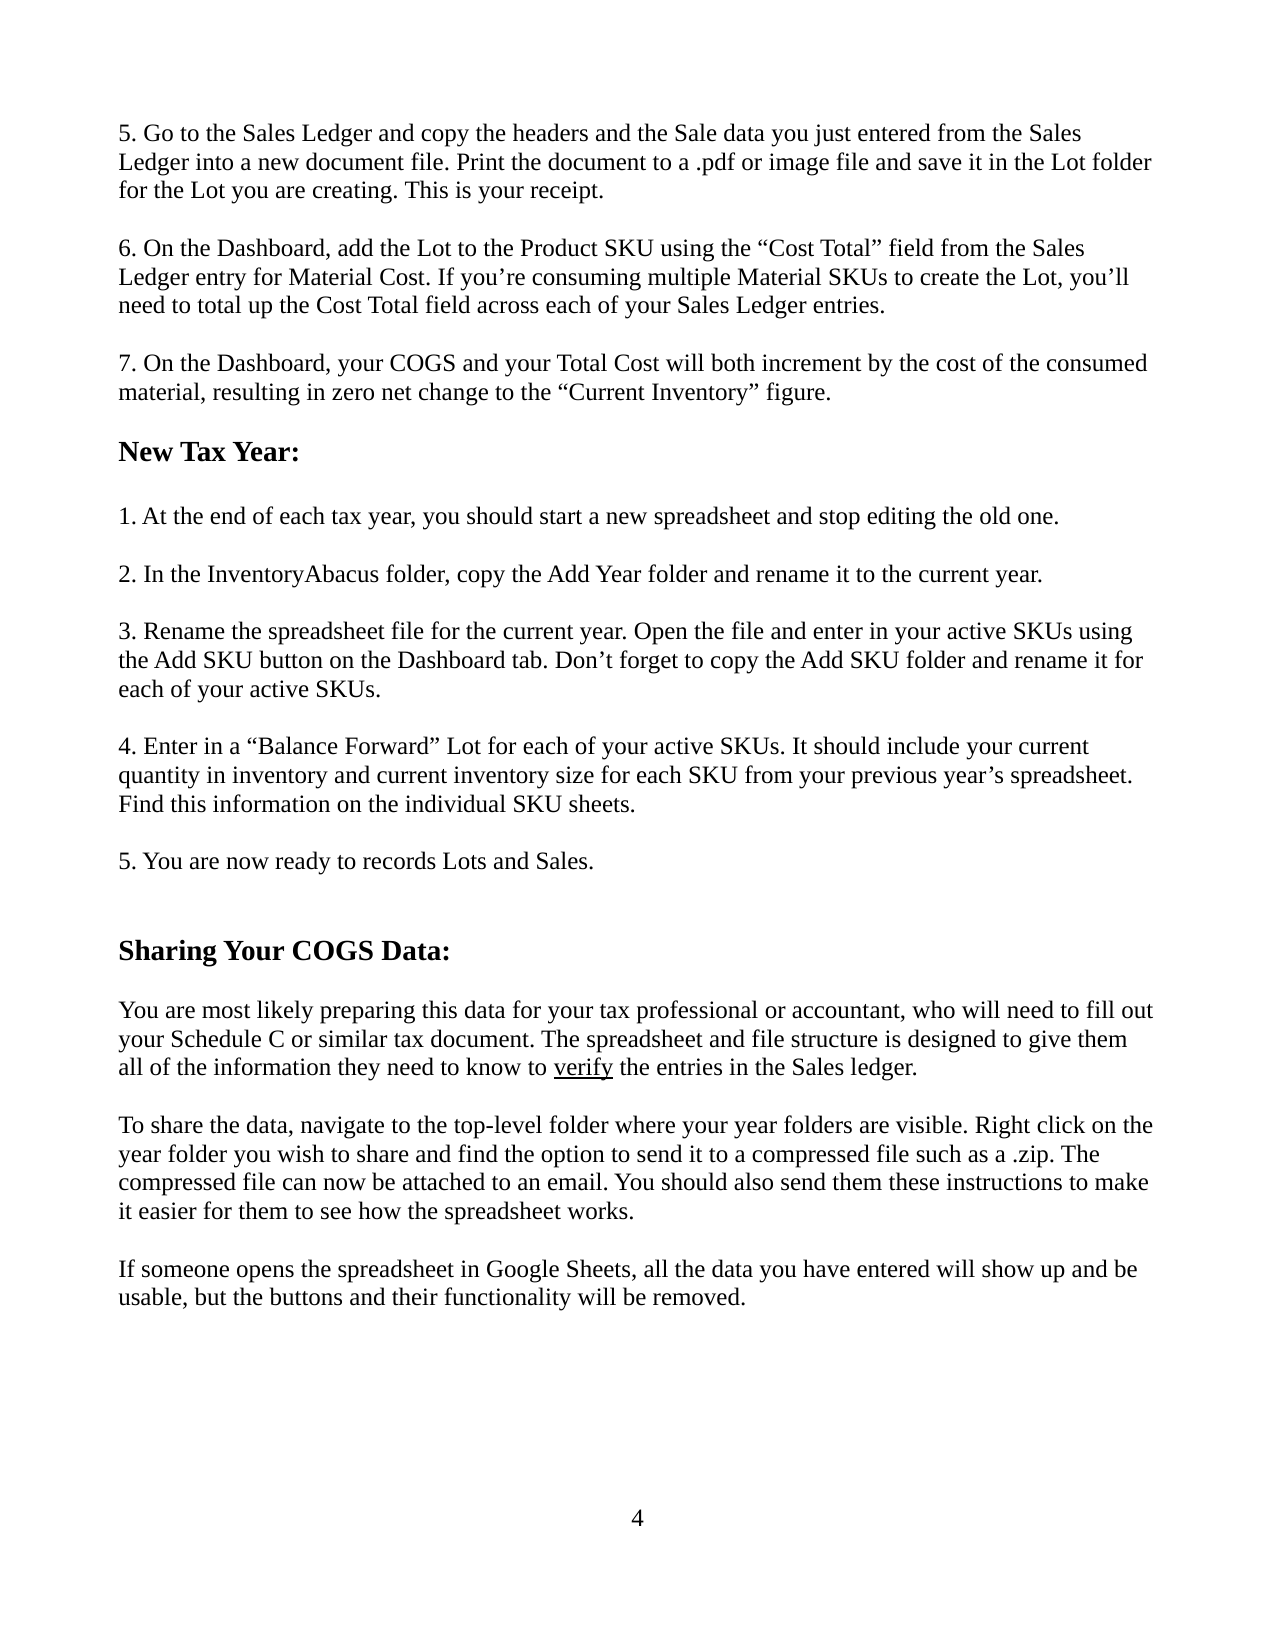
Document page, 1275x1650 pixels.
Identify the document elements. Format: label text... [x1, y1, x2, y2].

text New Tax Year: [118, 434, 1157, 468]
text 2. In the InventoryAbacus folder, copy the Add Year folder and rename it to the current year. [118, 559, 1157, 588]
text Sharing Your COGS Data: [118, 933, 1157, 966]
text 5. You are now ready to records Lots and Sales. [118, 846, 1157, 875]
text 4. Enter in a “Balance Forward” Lot for each of your active SKUs. It should include your current quantity in inventory and current inventory size for each SKU from your previous year’s spreadsheet. Find this information on the individual SKU sheets. [118, 731, 1157, 818]
text 3. Rename the spreadsheet file for the current year. Open the file and enter in your active SKUs using the Add SKU button on the Dashboard tab. Don’t forget to copy the Add SKU folder and rename it for each of your active SKUs. [118, 616, 1157, 703]
text You are most likely preparing this data for your tax professional or accountant, who will need to fill out your Schedule C or similar tax document. The spreadsheet and file structure is designed to give them all of the information they need to know to verify the entries in the Sales ledger. [118, 995, 1157, 1081]
text 1. At the end of each tax year, you should start a new spreadsheet and stop editing the old one. [118, 501, 1157, 530]
text To share the data, navigate to the top-level folder where your year folders are visible. Right click on the year folder you wish to share and find the option to send it to a compressed file such as a .zip. The compressed file can now be attached to an email. You should also send them these instructions to make it easier for them to see how the spreadsheet works. [118, 1110, 1157, 1225]
text If someone opens the spreadsheet in Google Sheets, all the data you have entered will show up and be usable, but the buttons and their functionality will be removed. [118, 1254, 1157, 1311]
text 7. On the Dashboard, your COGS and your Total Cost will both increment by the cost of the consumed material, resulting in zero net change to the “Current Inventory” figure. [118, 348, 1157, 406]
text 6. On the Dashboard, add the Lot to the Product SKU using the “Cost Total” field from the Sales Ledger entry for Material Cost. If you’re consuming multiple Material SKUs to create the Lot, you’ll need to total up the Cost Total field across each of your Sales Ledger entries. [118, 233, 1157, 319]
text 5. Go to the Sales Ledger and copy the headers and the Sale data you just entered from the Sales Ledger into a new document file. Print the document to a .pdf or image file and save it in the Lot folder for the Lot you are creating. This is your receipt. [118, 118, 1157, 204]
